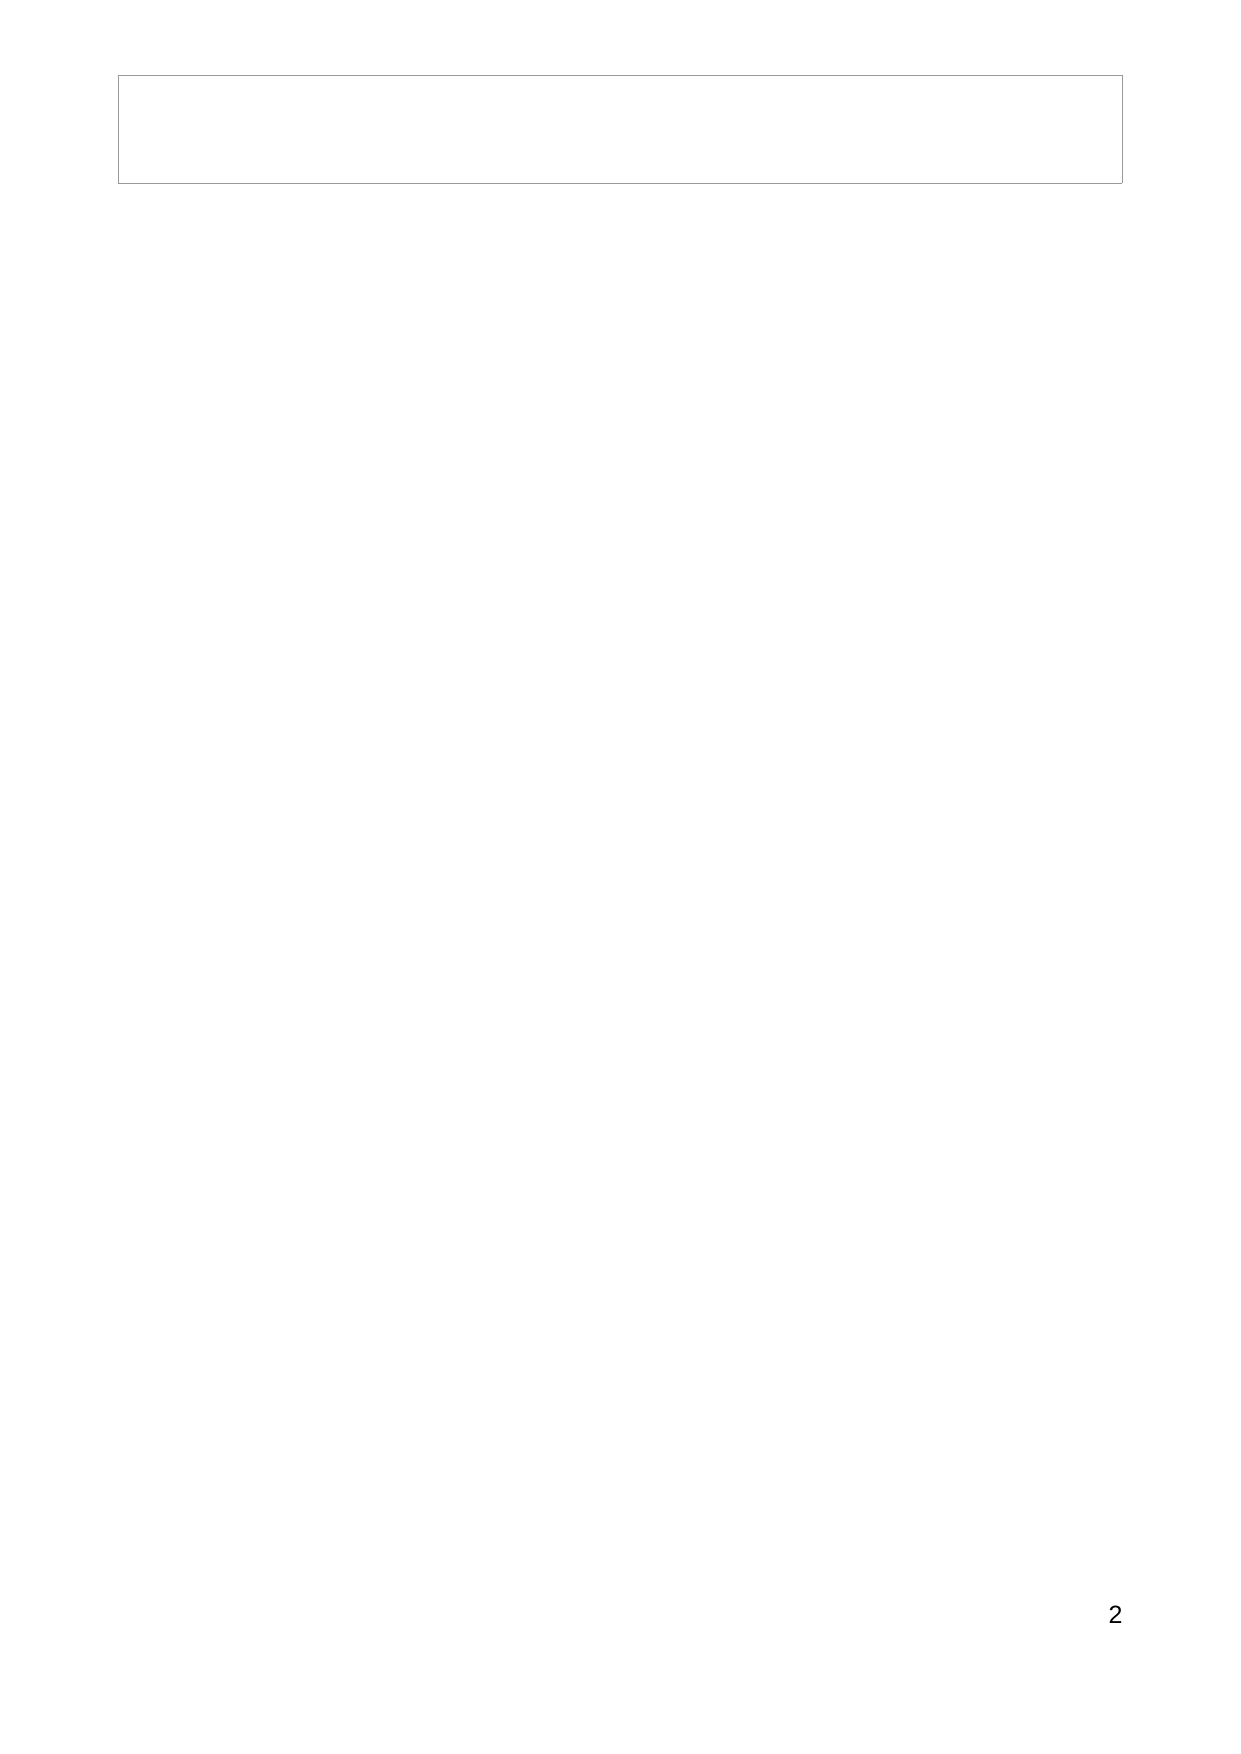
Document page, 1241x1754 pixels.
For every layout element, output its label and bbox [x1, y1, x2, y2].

table_cell [119, 76, 1122, 183]
